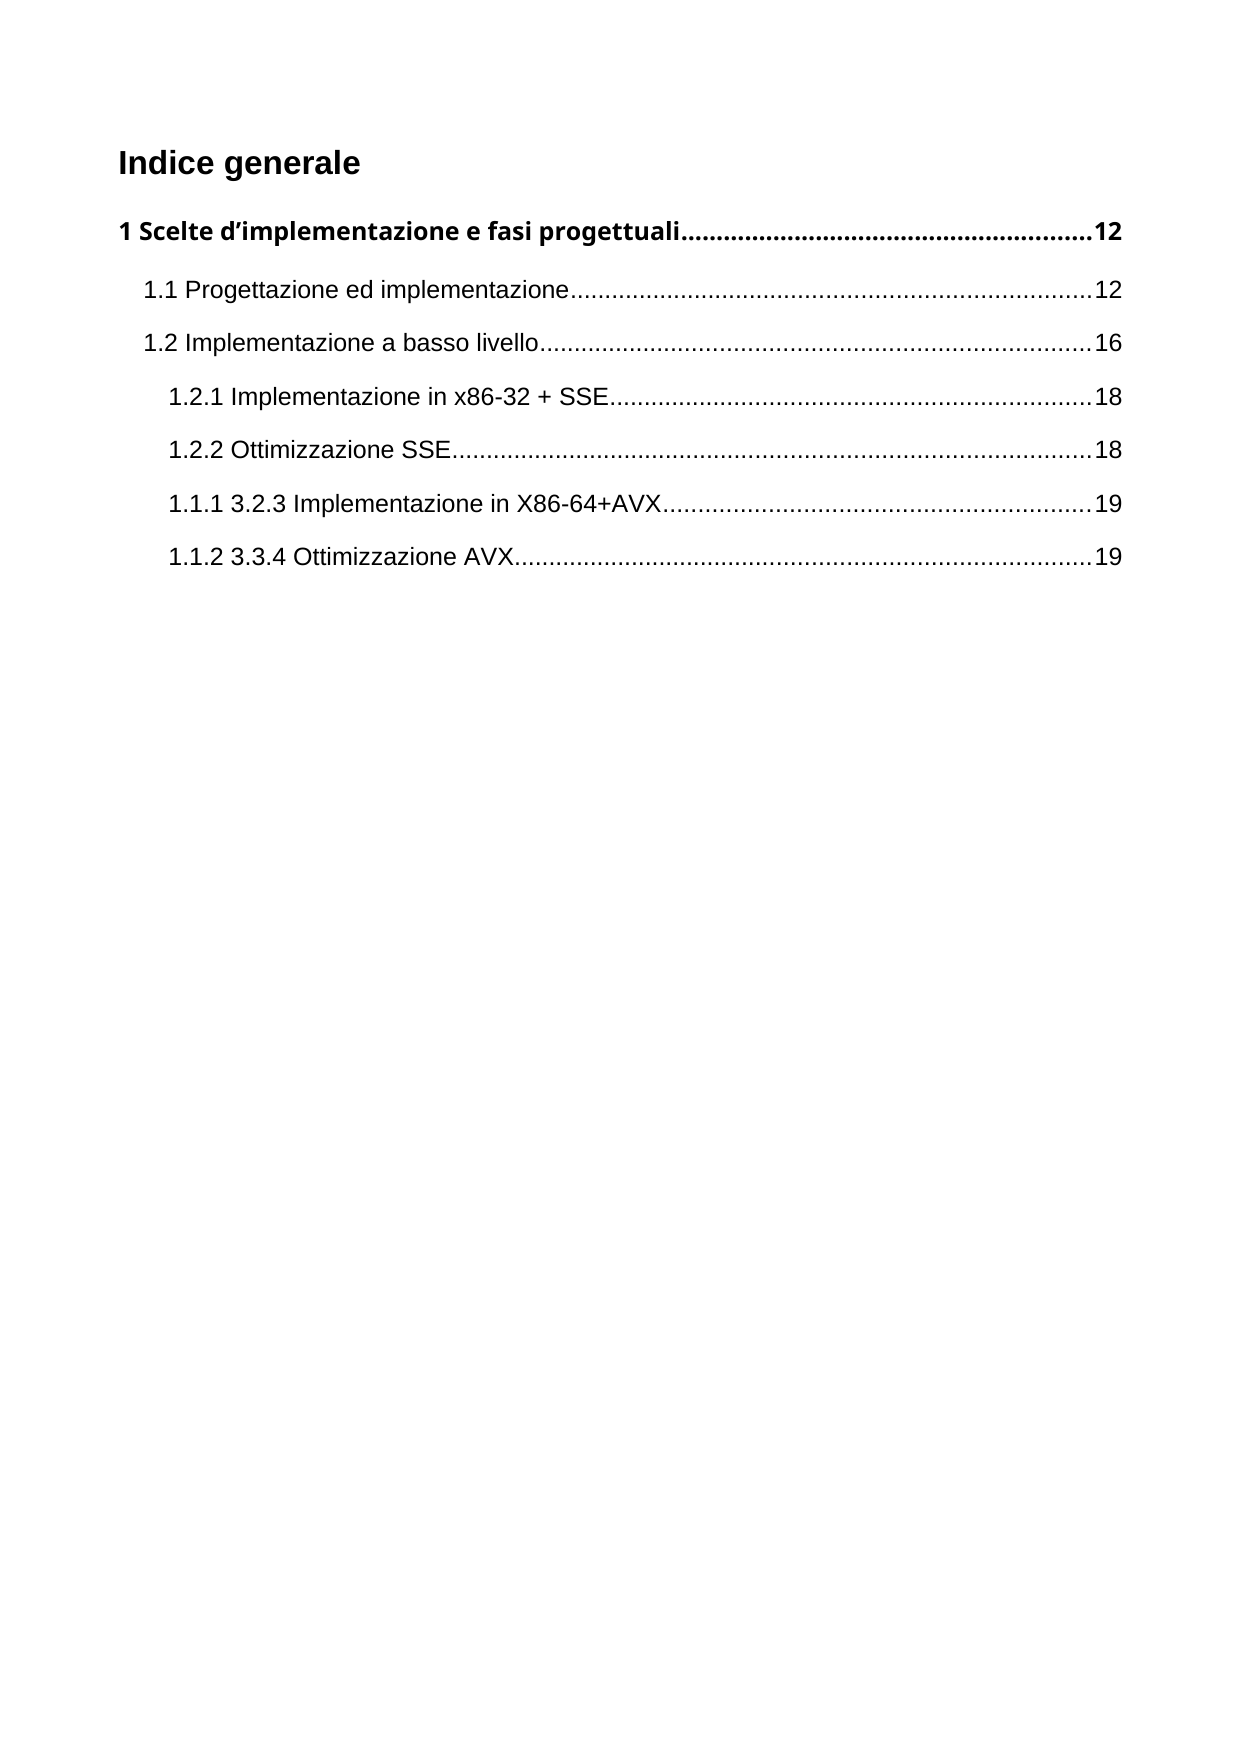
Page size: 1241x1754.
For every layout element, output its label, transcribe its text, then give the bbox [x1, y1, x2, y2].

text 1.2 Implementazione a basso livello 16 [143, 328, 1122, 357]
subtitle Indice generale [118, 143, 1122, 182]
text 1.1.1 3.2.3 Implementazione in X86-64+AVX 19 [168, 489, 1122, 518]
text 1.2.2 Ottimizzazione SSE 18 [168, 435, 1122, 464]
text 1.1.2 3.3.4 Ottimizzazione AVX 19 [168, 542, 1122, 571]
text 1 Scelte d’implementazione e fasi progettuali 12 [118, 213, 1122, 247]
text 1.2.1 Implementazione in x86-32 + SSE 18 [168, 382, 1122, 411]
text 1.1 Progettazione ed implementazione 12 [143, 275, 1122, 303]
